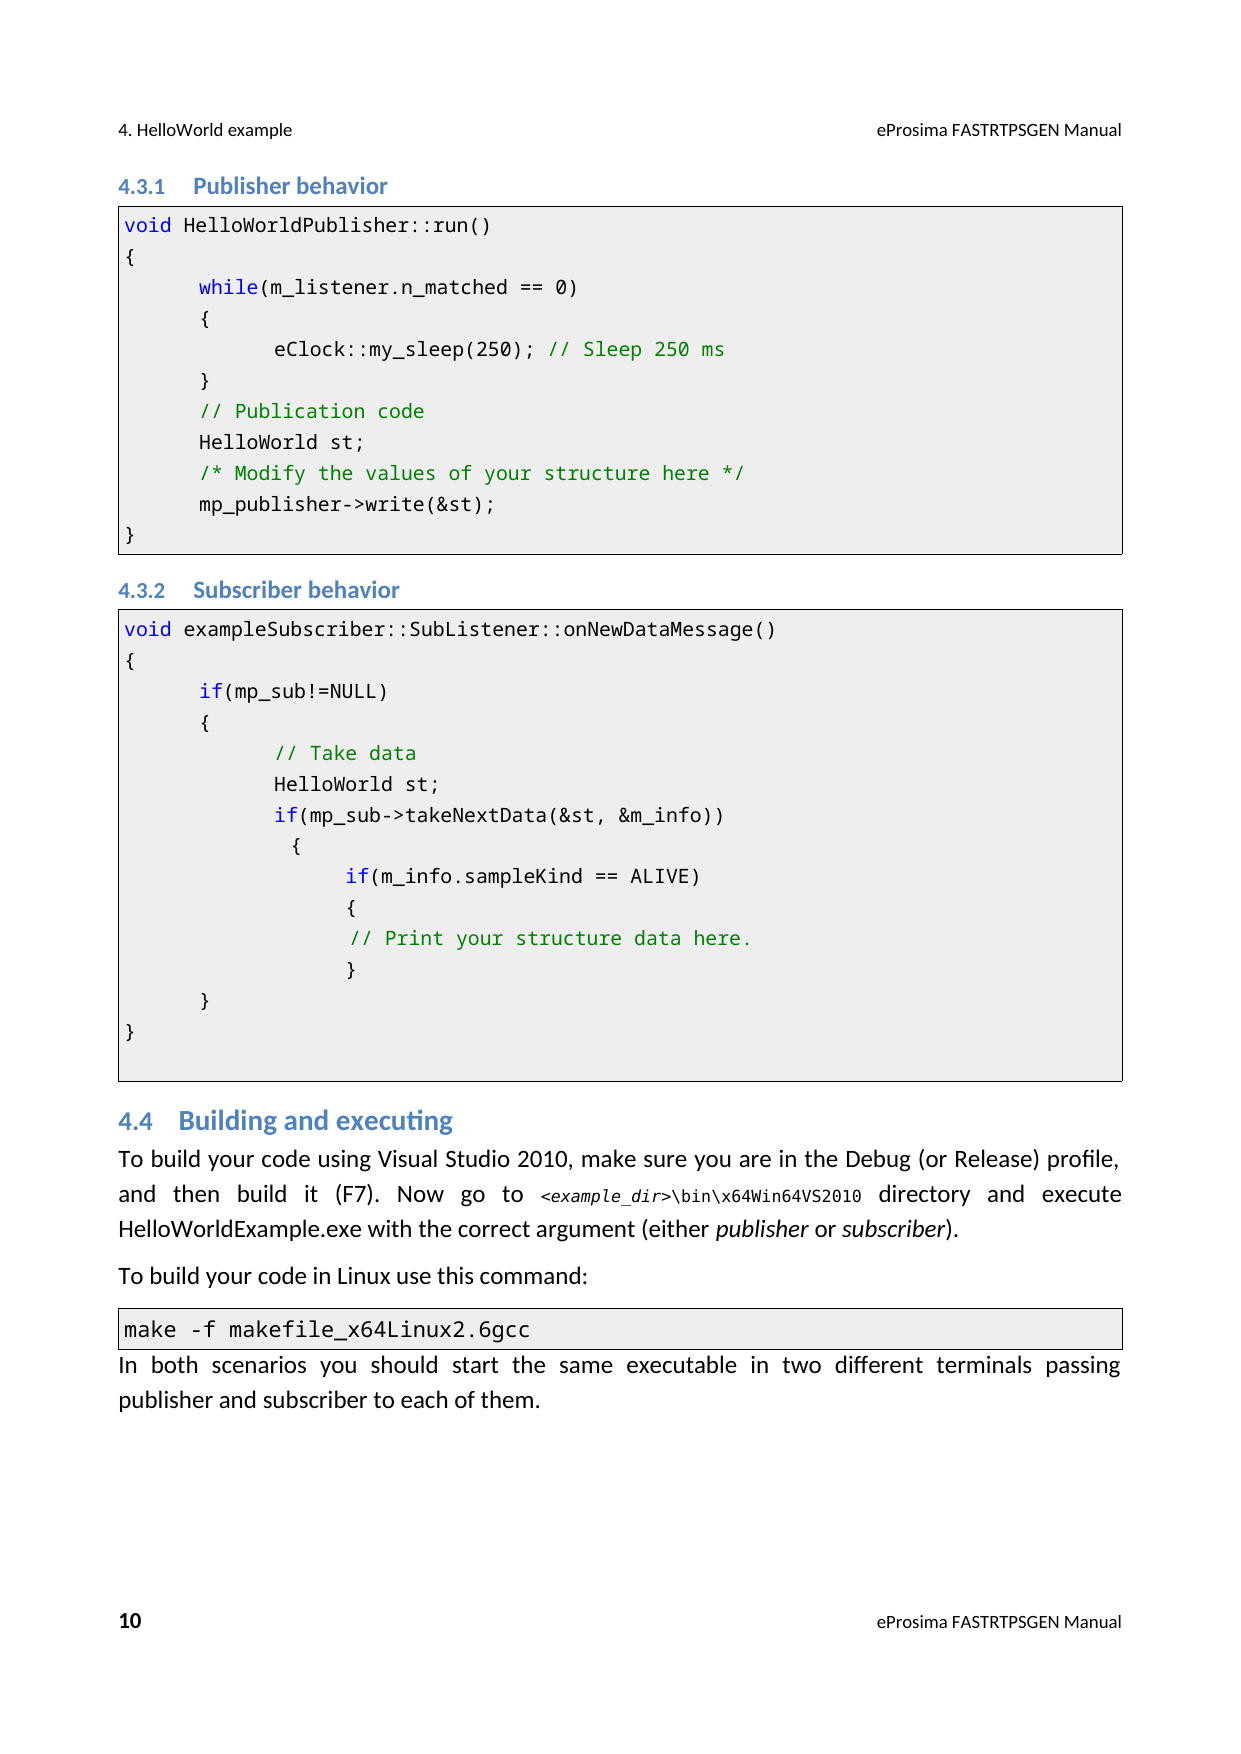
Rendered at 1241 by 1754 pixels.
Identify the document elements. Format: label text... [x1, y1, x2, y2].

table_header void HelloWorldPublisher::run() { while(m_listener.n_matched == 0) { eClock::my_sleep(250); // Sleep 250 ms } // Publication code HelloWorld st; /* Modify the values of your structure here */ mp_publisher->write(&st); } [119, 207, 1122, 553]
subtitle Subscriber behavior [118, 574, 1122, 605]
text To build your code in Linux use this command: [118, 1260, 1122, 1291]
text In both scenarios you should start the same executable in two different terminals passing publisher and subscriber to each of them. [118, 1350, 1122, 1415]
subtitle Publisher behavior [118, 171, 1122, 201]
table_header make -f makefile_x64Linux2.6gcc [119, 1309, 1122, 1349]
subtitle Building and executing [118, 1102, 1122, 1138]
table_header void exampleSubscriber::SubListener::onNewDataMessage() { if(mp_sub!=NULL) { // Take data HelloWorld st; if(mp_sub->takeNextData(&st, &m_info)) { if(m_info.sampleKind == ALIVE) { // Print your structure data here. } } } [119, 610, 1122, 1081]
text To build your code using Visual Studio 2010, make sure you are in the Debug (or Release) profile, and then build it (F7). Now go to <example_dir>\bin\x64Win64VS2010 directory and execute HelloWorldExample.exe with the correct argument (either publisher or subscriber). [118, 1143, 1122, 1243]
